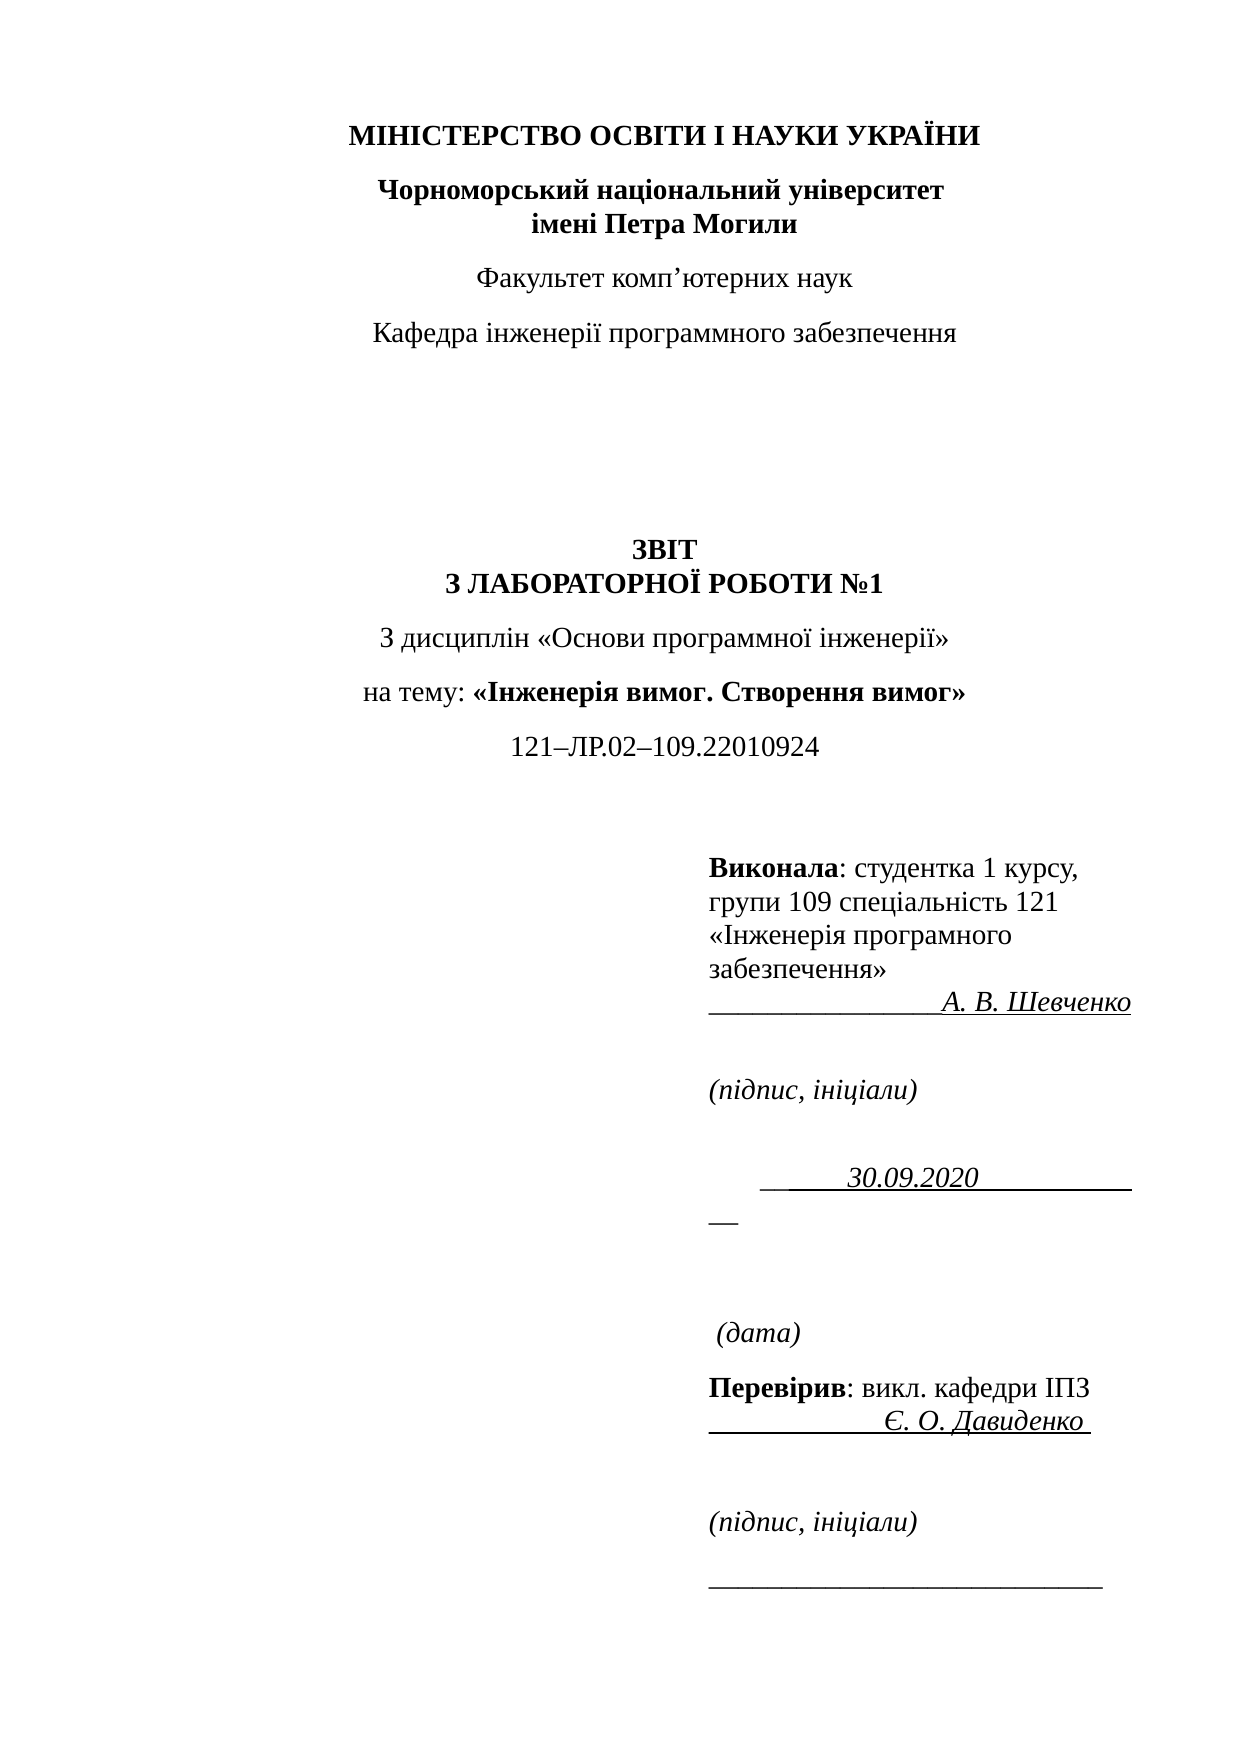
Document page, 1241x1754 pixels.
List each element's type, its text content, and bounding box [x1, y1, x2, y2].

text Перевірив: викл. кафедри ІПЗ ____________Є. О. Давиденко (підпис, ініціали) [709, 1370, 1152, 1537]
text ЗВІТ [177, 532, 1152, 566]
text 121–ЛР.02–109.22010924 [177, 729, 1152, 762]
text З дисциплін «Основи программної інженерії» [177, 620, 1152, 654]
text Чорноморський національний університет імені Петра Могили [177, 172, 1152, 239]
text (дата) [709, 1248, 1152, 1349]
text МІНІСТЕРСТВО ОСВІТИ І НАУКИ УКРАЇНИ [177, 118, 1152, 152]
text Факультет комп’ютерних наук [177, 260, 1152, 294]
text Виконала: студентка 1 курсу, групи 109 спеціальність 121 «Інженерія програмного забезпечення» ________________А. В. Шевченко [709, 850, 1152, 1018]
text Кафедра інженерії программного забезпечення [177, 315, 1152, 348]
text (підпис, ініціали) [709, 1039, 1152, 1106]
text ______30.09.2020__________ __ [709, 1127, 1152, 1227]
text на тему: «Інженерія вимог. Створення вимог» [177, 674, 1152, 708]
text ___________________________ [709, 1558, 1152, 1592]
text З ЛАБОРАТОРНОЇ РОБОТИ №1 [177, 566, 1152, 599]
